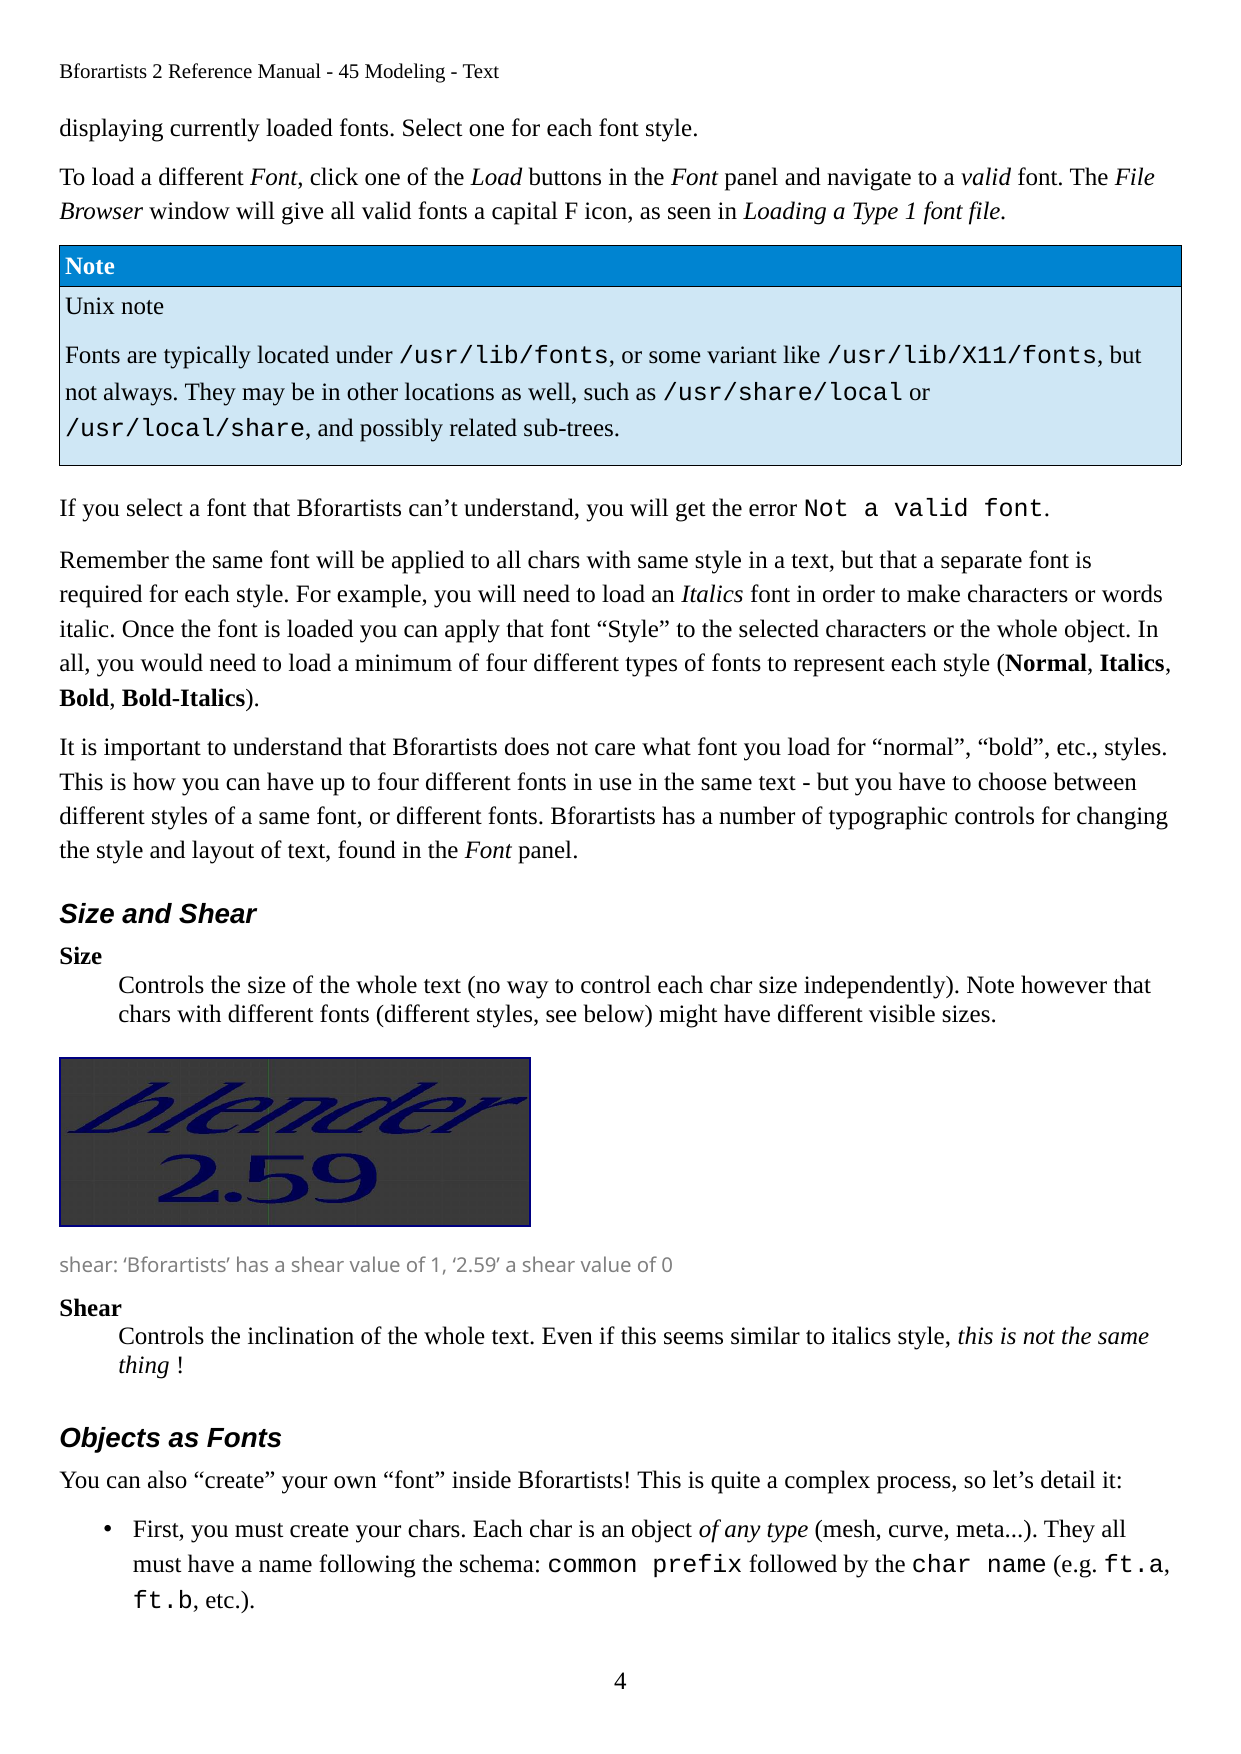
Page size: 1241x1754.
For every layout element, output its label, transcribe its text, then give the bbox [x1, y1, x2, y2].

picture [61, 1059, 529, 1225]
subtitle Size and Shear [59, 897, 1181, 929]
list First, you must create your chars. Each char is an object of any type (mesh, curve, meta...). They all must have a name following the schema: common prefix followed by the char name (e.g. ft.a, ft.b, etc.). [103, 1514, 1181, 1616]
list Controls the size of the whole text (no way to control each char size independently). Note however that chars with different fonts (different styles, see below) might have different visible sizes. [118, 970, 1181, 1028]
subtitle Size [59, 941, 1181, 970]
table_header Note [60, 246, 1181, 286]
subtitle Shear [59, 1293, 1181, 1321]
text Remember the same font will be applied to all chars with same style in a text, but that a separate font is required for each style. For example, you will need to load an Italics font in order to make characters or words italic. Once the font is loaded you can apply that font “Style” to the selected characters or the whole object. In all, you would need to load a minimum of four different types of fonts to represent each style (Normal, Italics, Bold, Bold-Italics). [59, 545, 1181, 712]
text You can also “create” your own “font” inside Bforartists! This is quite a complex process, so let’s detail it: [59, 1465, 1181, 1494]
table_cell Unix note Fonts are typically located under /usr/lib/fonts, or some variant like /usr/lib/X11/fonts, but not always. They may be in other locations as well, such as /usr/share/local or /usr/local/share, and possibly related sub-trees. [60, 287, 1181, 465]
text shear: ‘Bforartists’ has a shear value of 1, ‘2.59’ a shear value of 0 [59, 1247, 1181, 1278]
list Controls the inclination of the whole text. Even if this seems similar to italics style, this is not the same thing ! [118, 1321, 1181, 1379]
text If you select a font that Bforartists can’t understand, you will get the error Not a valid font. [59, 493, 1181, 524]
text It is important to understand that Bforartists does not care what font you load for “normal”, “bold”, etc., styles. This is how you can have up to four different fonts in use in the same text - but you have to choose between different styles of a same font, or different fonts. Bforartists has a number of typographic controls for changing the style and layout of text, found in the Font panel. [59, 732, 1181, 864]
text To load a different Font, click one of the Load buttons in the Font panel and navigate to a valid font. The File Browser window will give all valid fonts a capital F icon, as seen in Loading a Type 1 font file. [59, 162, 1181, 225]
subtitle Objects as Fonts [59, 1421, 1181, 1453]
text displaying currently loaded fonts. Select one for each font style. [59, 113, 1181, 141]
